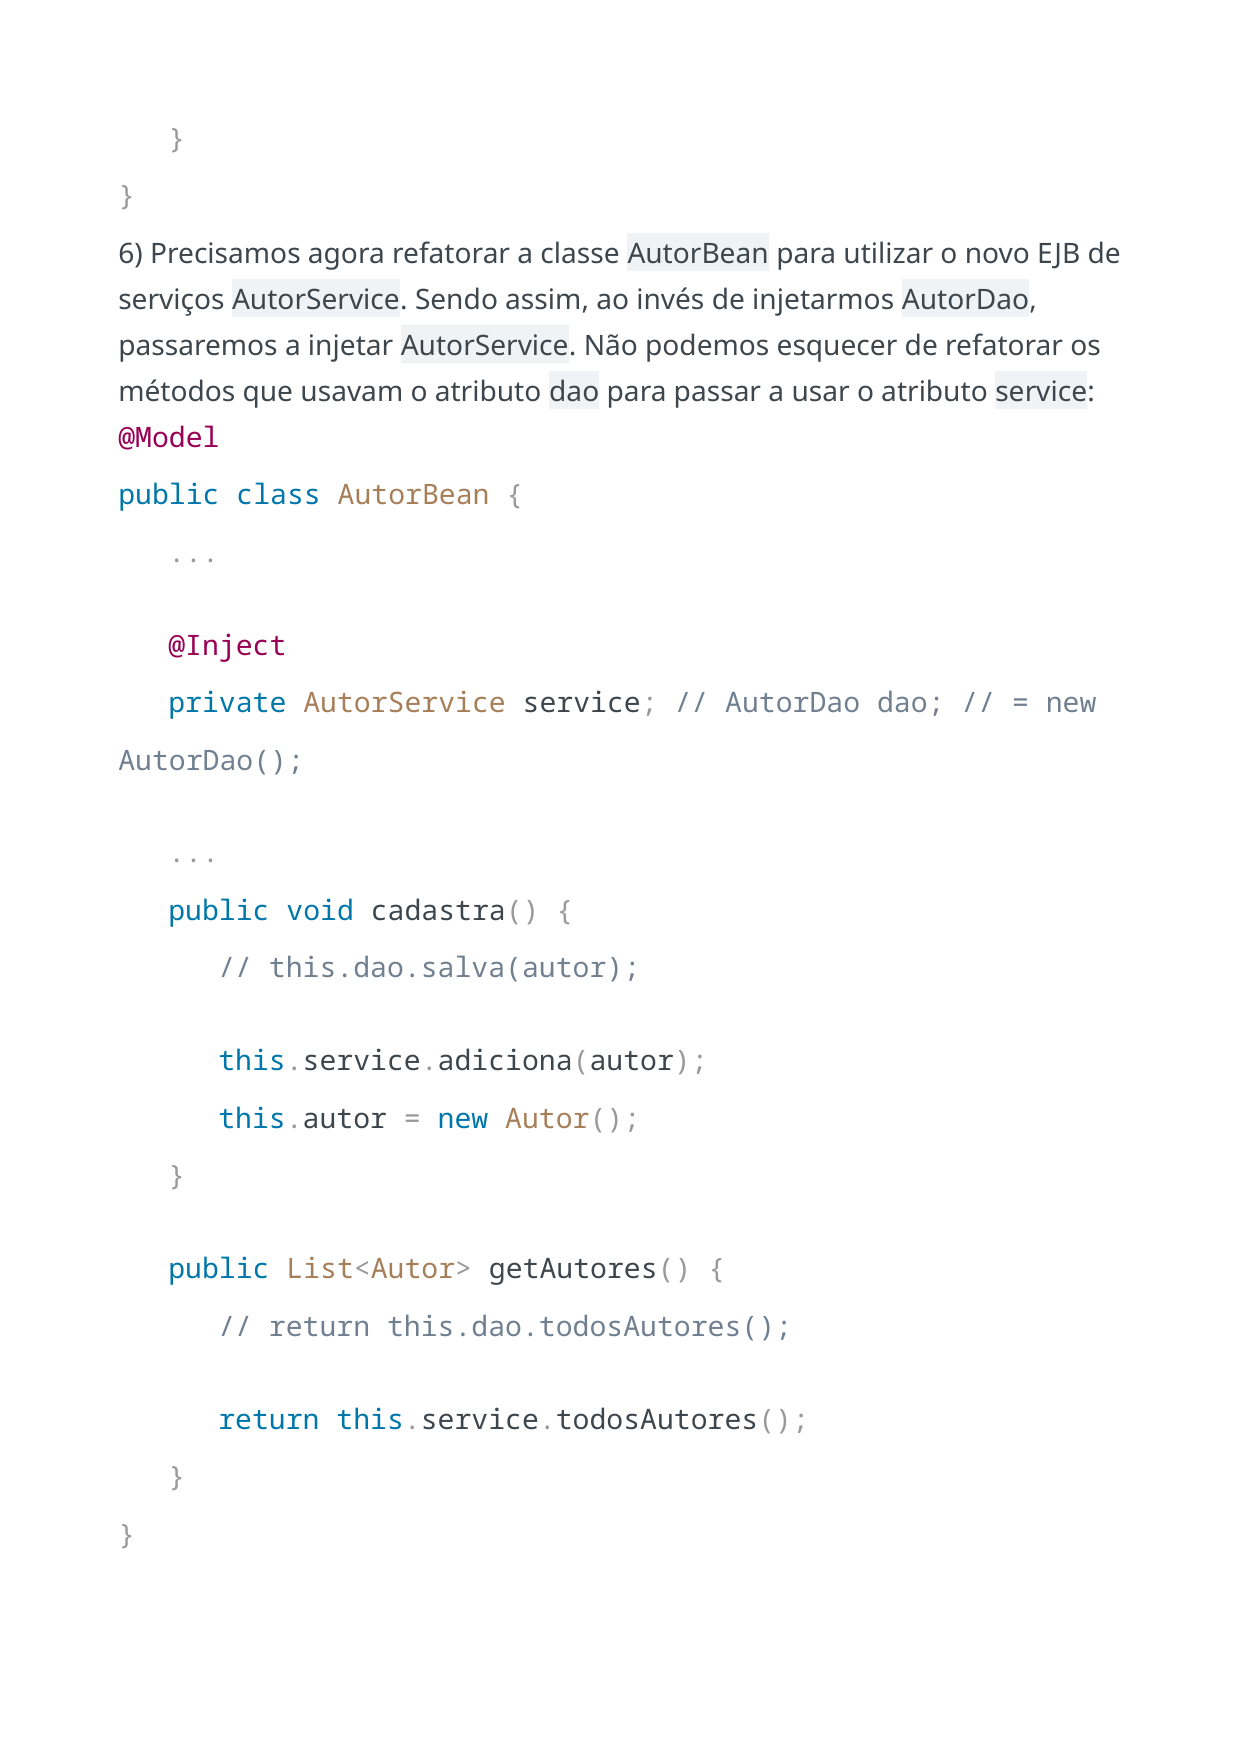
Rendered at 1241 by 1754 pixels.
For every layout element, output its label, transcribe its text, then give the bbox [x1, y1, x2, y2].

text ... [118, 532, 1122, 570]
text return this.service.todosAutores(); [118, 1399, 1122, 1437]
text } [118, 1456, 1122, 1495]
text public List<Autor> getAutores() { [118, 1248, 1122, 1287]
text // this.dao.salva(autor); [118, 948, 1122, 986]
text } [118, 1156, 1122, 1194]
text } [118, 1514, 1122, 1552]
text // return this.dao.todosAutores(); [118, 1306, 1122, 1344]
text 6) Precisamos agora refatorar a classe AutorBean para utilizar o novo EJB de serviços AutorService. Sendo assim, ao invés de injetarmos AutorDao, passaremos a injetar AutorService. Não podemos esquecer de refatorar os métodos que usavam o atributo dao para passar a usar o atributo service: [118, 233, 1122, 409]
text ... [118, 833, 1122, 871]
text } [118, 118, 1122, 156]
text @Inject [118, 625, 1122, 663]
text @Model [118, 417, 1122, 455]
text this.autor = new Autor(); [118, 1098, 1122, 1136]
text } [118, 176, 1122, 214]
text public void cadastra() { [118, 890, 1122, 928]
text this.service.adiciona(autor); [118, 1041, 1122, 1079]
text private AutorService service; // AutorDao dao; // = new AutorDao(); [118, 682, 1122, 778]
text public class AutorBean { [118, 474, 1122, 513]
